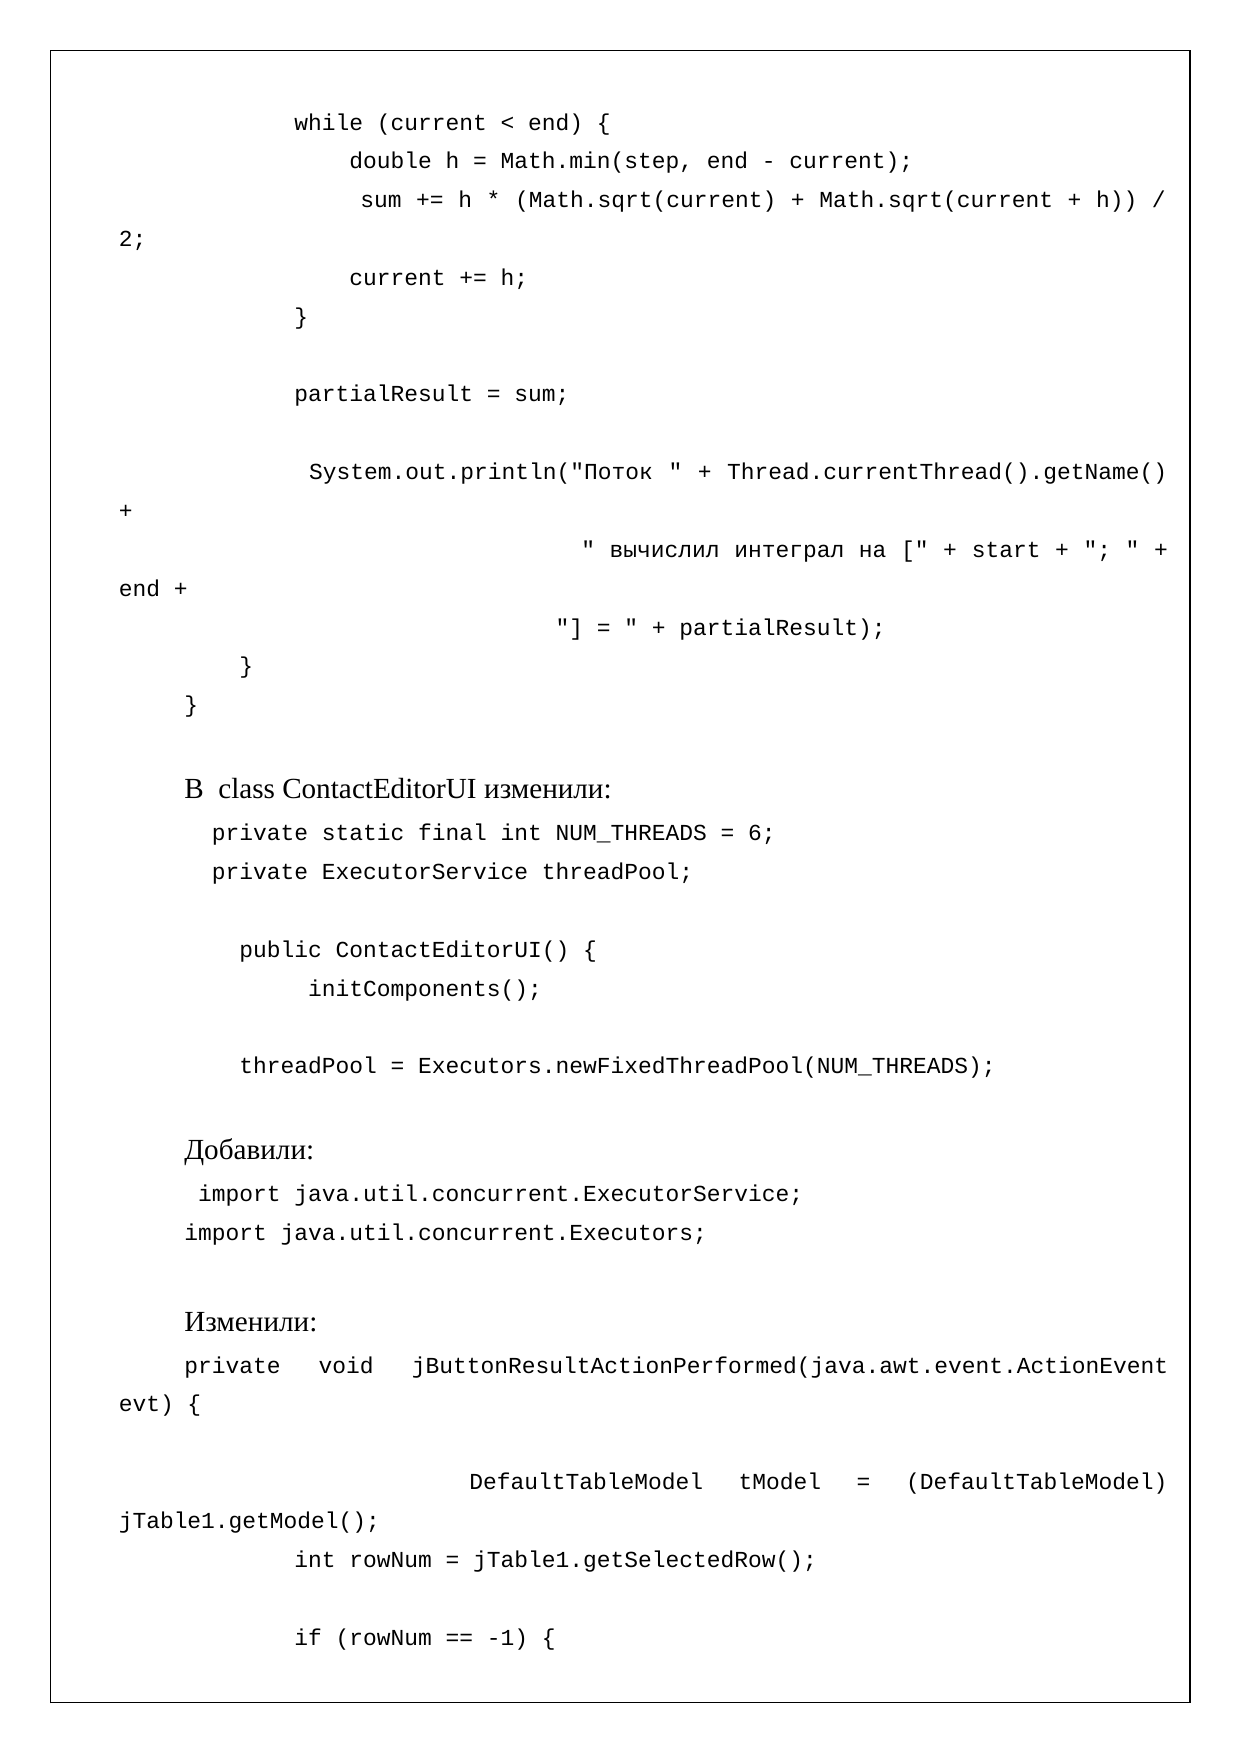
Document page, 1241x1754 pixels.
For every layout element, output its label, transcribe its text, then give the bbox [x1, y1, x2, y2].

text double h = Math.min(step, end - current); [118, 150, 1168, 176]
text Добавили: [118, 1132, 1168, 1166]
text } [118, 305, 1168, 331]
text "] = " + partialResult); [118, 616, 1168, 642]
text threadPool = Executors.newFixedThreadPool(NUM_THREADS); [118, 1055, 1168, 1081]
text int rowNum = jTable1.getSelectedRow(); [118, 1548, 1168, 1574]
text " вычислил интеграл на [" + start + "; " + end + [118, 538, 1168, 603]
text if (rowNum == -1) { [118, 1626, 1168, 1652]
text System.out.println("Поток " + Thread.currentThread().getName() + [118, 461, 1168, 525]
text sum += h * (Math.sqrt(current) + Math.sqrt(current + h)) / 2; [118, 188, 1168, 253]
text DefaultTableModel tModel = (DefaultTableModel) jTable1.getModel(); [118, 1471, 1168, 1535]
text } [118, 694, 1168, 719]
text public ContactEditorUI() { [118, 938, 1168, 964]
text partialResult = sum; [118, 383, 1168, 409]
text } [118, 655, 1168, 681]
text private static final int NUM_THREADS = 6; [118, 822, 1168, 848]
text import java.util.concurrent.ExecutorService; [118, 1183, 1168, 1209]
text В class ContactEditorUI изменили: [118, 771, 1168, 805]
text Изменили: [118, 1304, 1168, 1337]
text current += h; [118, 266, 1168, 292]
text while (current < end) { [118, 111, 1168, 137]
text initComponents(); [118, 977, 1168, 1003]
text private ExecutorService threadPool; [118, 861, 1168, 886]
text private void jButtonResultActionPerformed(java.awt.event.ActionEvent evt) { [118, 1354, 1168, 1419]
text import java.util.concurrent.Executors; [118, 1222, 1168, 1248]
